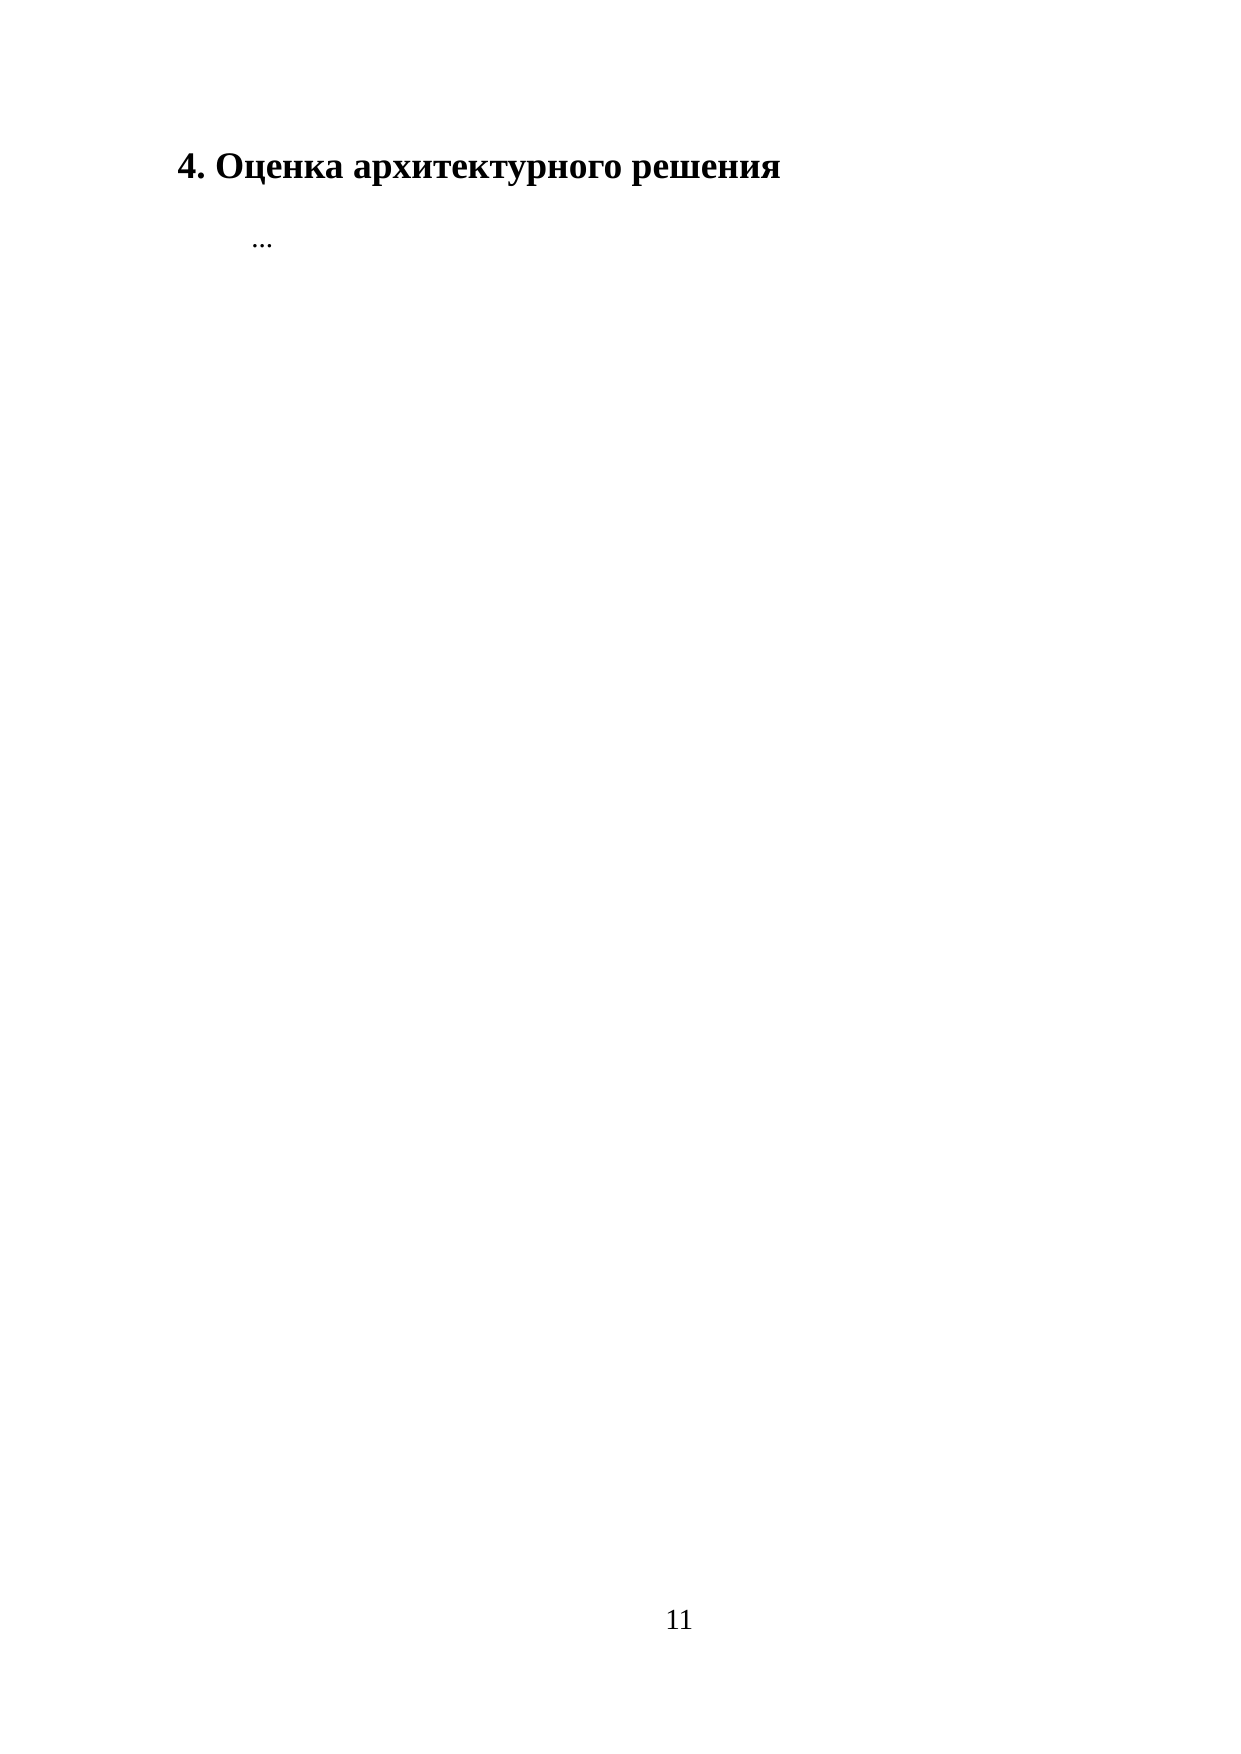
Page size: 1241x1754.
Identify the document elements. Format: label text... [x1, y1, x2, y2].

text ... [177, 220, 1181, 254]
subtitle 4. Оценка архитектурного решения [177, 143, 1181, 186]
